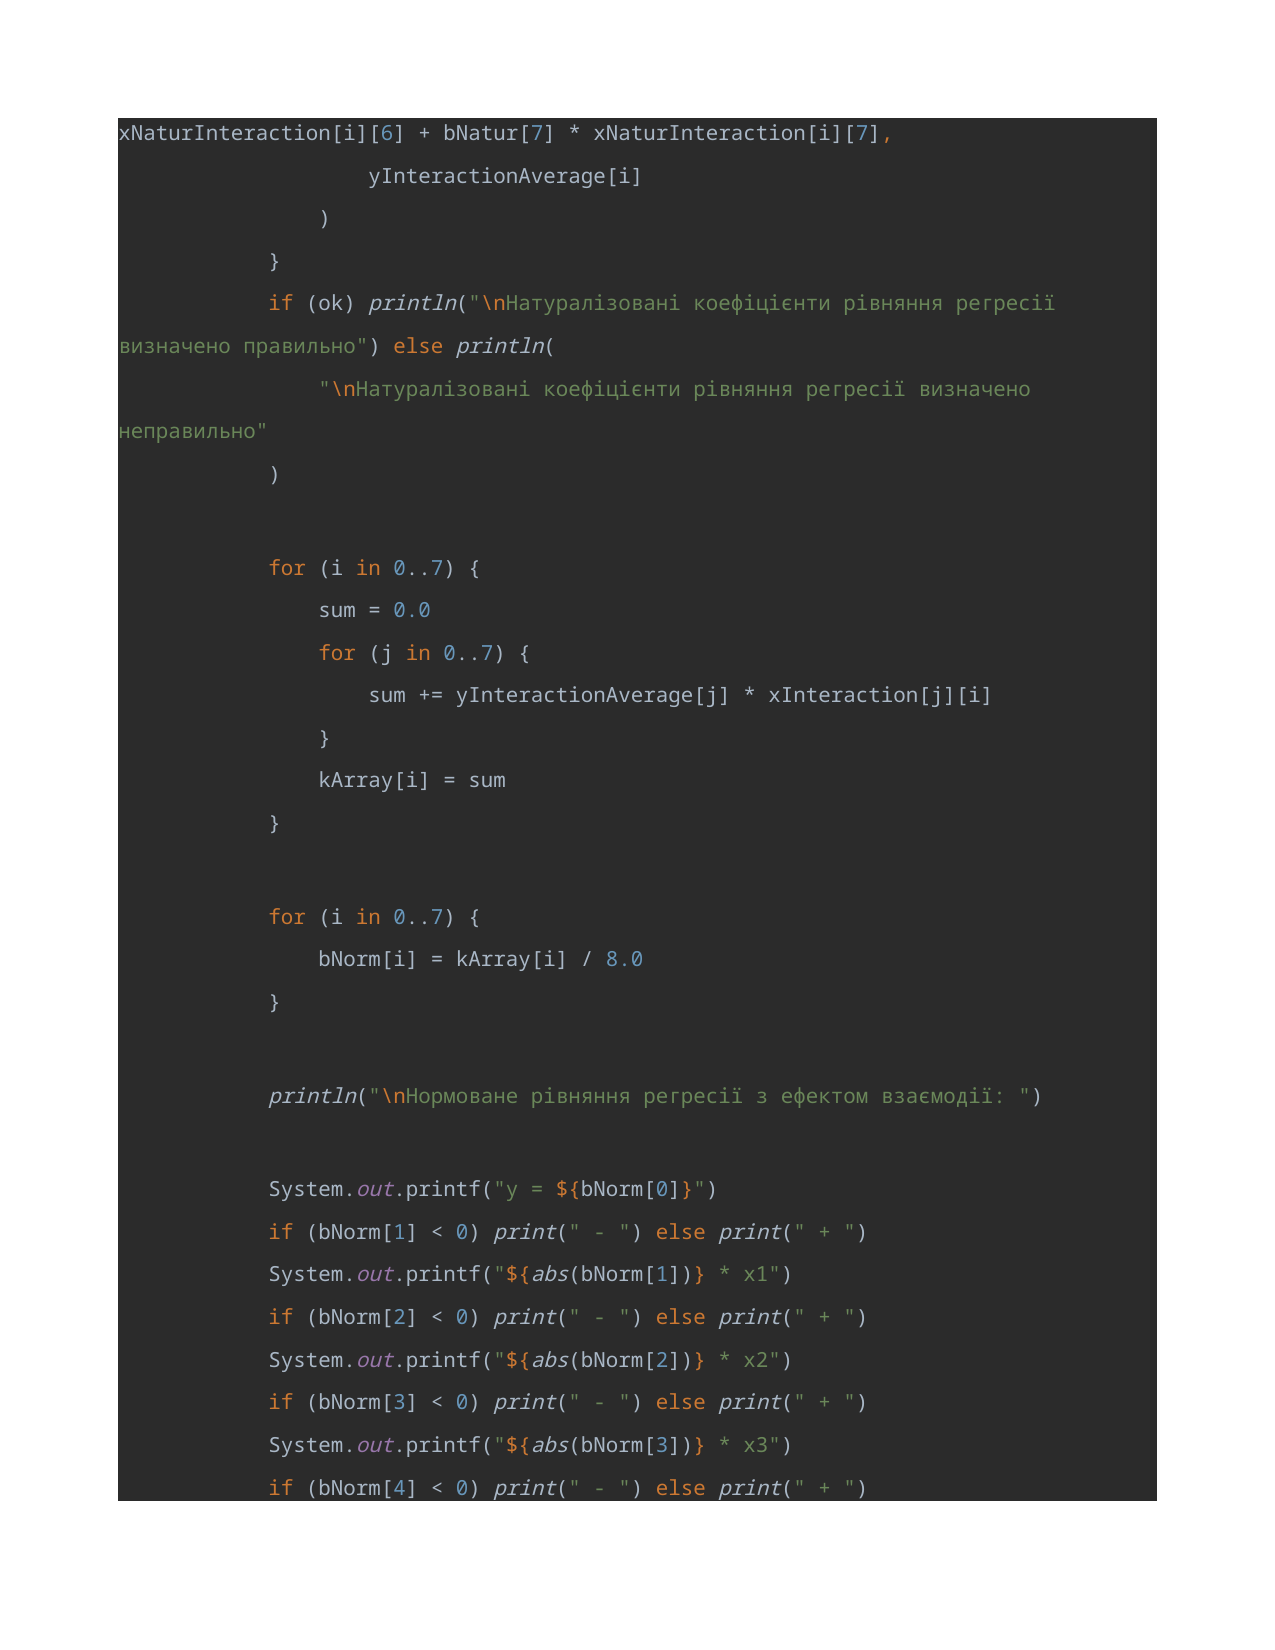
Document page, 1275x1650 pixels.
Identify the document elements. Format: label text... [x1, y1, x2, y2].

text xNaturInteraction[i][6] + bNatur[7] * xNaturInteraction[i][7], yInteractionAverage[i] ) } if (ok) println("\nНатуралізовані коефіцієнти рівняння регресії визначено правильно") else println( "\nНатуралізовані коефіцієнти рівняння регресії визначено неправильно" ) for (i in 0..7) { sum = 0.0 for (j in 0..7) { sum += yInteractionAverage[j] * xInteraction[j][i] } kArray[i] = sum } for (i in 0..7) { bNorm[i] = kArray[i] / 8.0 } println("\nНормоване рівняння регресії з ефектом взаємодії: ") System.out.printf("y = ${bNorm[0]}") if (bNorm[1] < 0) print(" - ") else print(" + ") System.out.printf("${abs(bNorm[1])} * x1") if (bNorm[2] < 0) print(" - ") else print(" + ") System.out.printf("${abs(bNorm[2])} * x2") if (bNorm[3] < 0) print(" - ") else print(" + ") System.out.printf("${abs(bNorm[3])} * x3") if (bNorm[4] < 0) print(" - ") else print(" + ") [118, 118, 1157, 1501]
